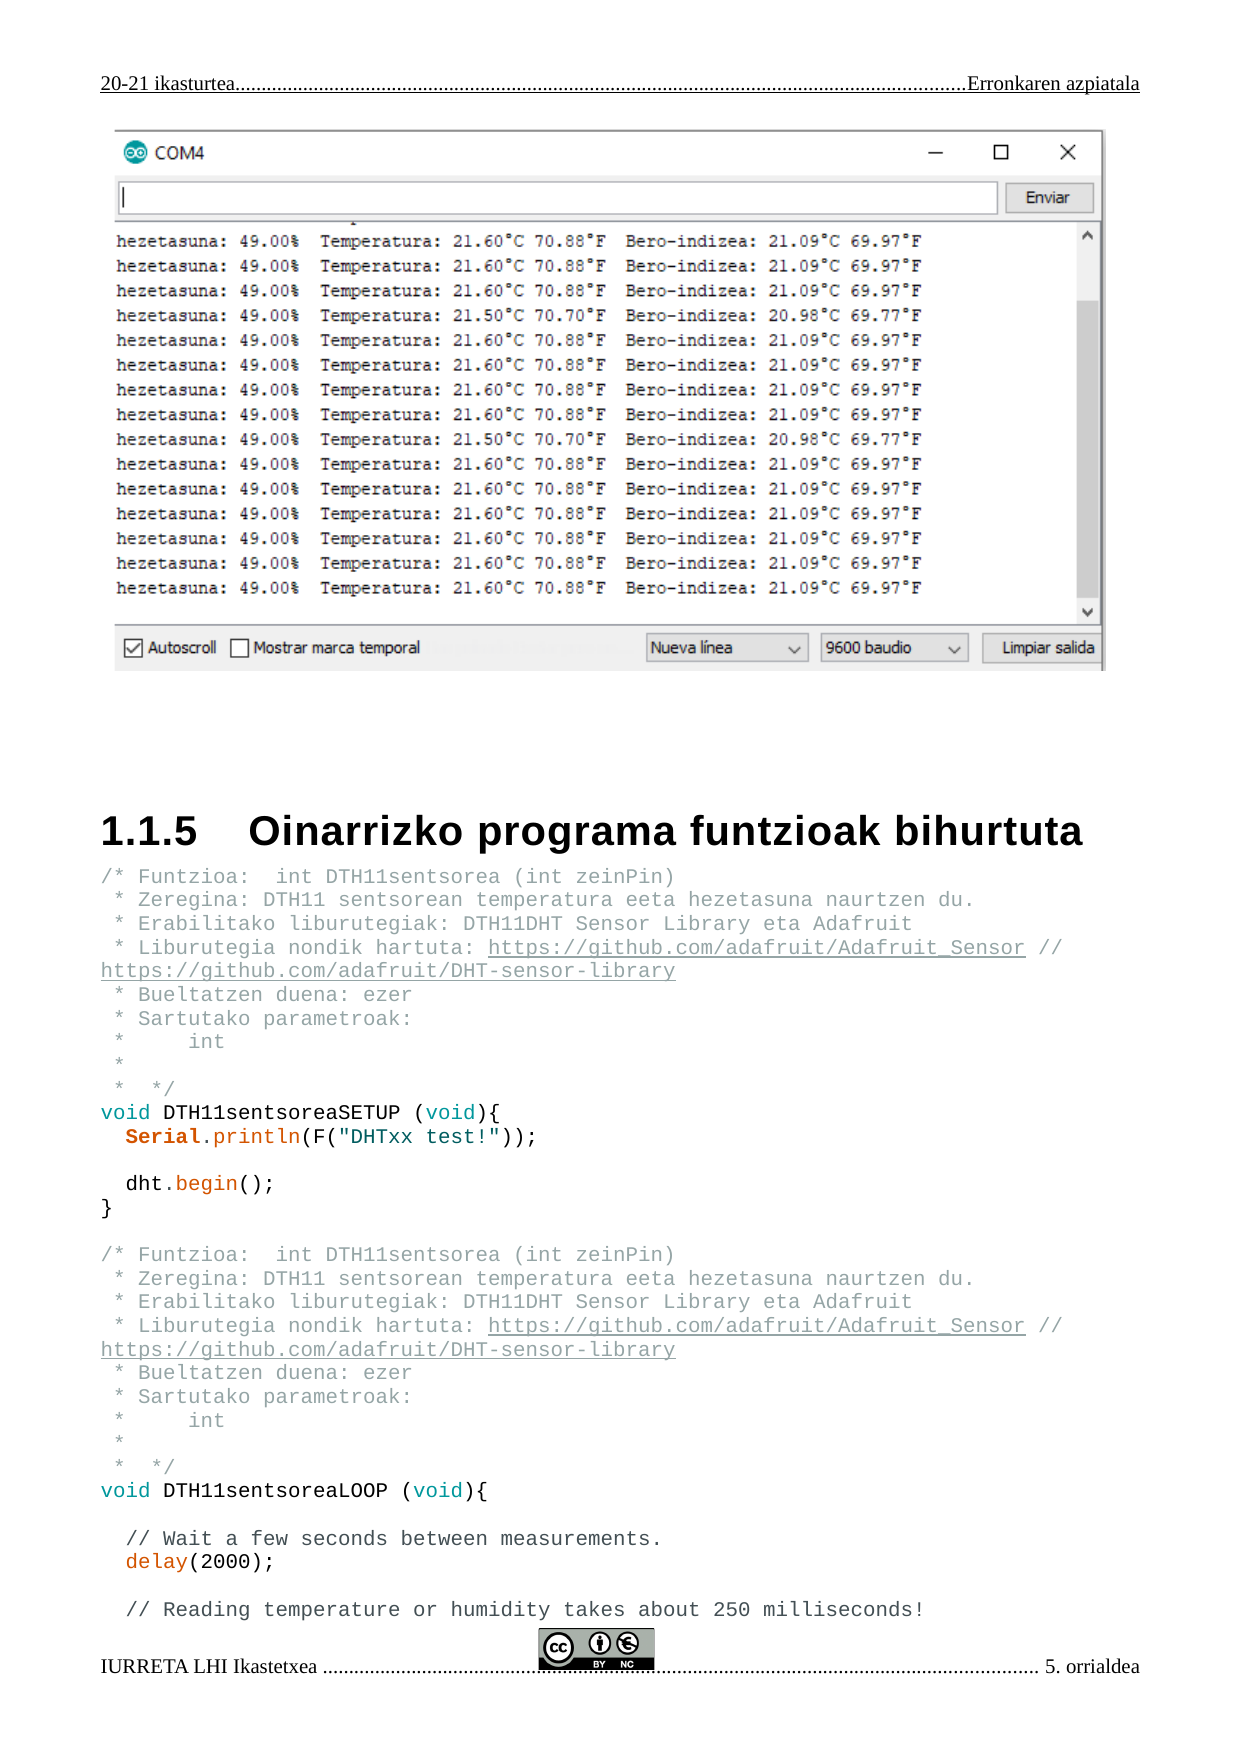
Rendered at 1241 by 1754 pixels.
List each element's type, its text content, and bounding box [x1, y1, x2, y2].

text dht.begin(); [100, 1173, 1140, 1197]
text void DTH11sentsoreaSETUP (void){ [100, 1102, 1140, 1126]
text * int [100, 1409, 1140, 1433]
picture [114, 129, 1106, 671]
text /* Funtzioa: int DTH11sentsorea (int zeinPin) [100, 1244, 1140, 1268]
text // Wait a few seconds between measurements. [100, 1528, 1140, 1551]
text * [100, 1055, 1140, 1078]
picture [538, 1628, 655, 1670]
text * Zeregina: DTH11 sentsorean temperatura eeta hezetasuna naurtzen du. [100, 889, 1140, 913]
text * Erabilitako liburutegiak: DTH11DHT Sensor Library eta Adafruit [100, 1291, 1140, 1315]
text * int [100, 1031, 1140, 1055]
text * Bueltatzen duena: ezer [100, 1362, 1140, 1386]
text * Zeregina: DTH11 sentsorean temperatura eeta hezetasuna naurtzen du. [100, 1268, 1140, 1291]
text * */ [100, 1078, 1140, 1102]
text void DTH11sentsoreaLOOP (void){ [100, 1481, 1140, 1504]
text * Erabilitako liburutegiak: DTH11DHT Sensor Library eta Adafruit [100, 913, 1140, 937]
text * Bueltatzen duena: ezer [100, 984, 1140, 1008]
text delay(2000); [100, 1551, 1140, 1575]
text * */ [100, 1457, 1140, 1481]
text Serial.println(F("DHTxx test!")); [100, 1126, 1140, 1149]
text * Sartutako parametroak: [100, 1386, 1140, 1409]
text * Sartutako parametroak: [100, 1008, 1140, 1031]
text // Reading temperature or humidity takes about 250 milliseconds! [100, 1599, 1140, 1622]
text } [100, 1197, 1140, 1220]
text /* Funtzioa: int DTH11sentsorea (int zeinPin) [100, 866, 1140, 889]
subtitle Oinarrizko programa funtzioak bihurtuta [100, 806, 1140, 854]
text * [100, 1433, 1140, 1457]
table_header [100, 112, 1140, 700]
text * Liburutegia nondik hartuta: https://github.com/adafruit/Adafruit_Sensor // https://github.com/adafruit/DHT-sensor-library [100, 1315, 1140, 1362]
text * Liburutegia nondik hartuta: https://github.com/adafruit/Adafruit_Sensor // https://github.com/adafruit/DHT-sensor-library [100, 937, 1140, 984]
